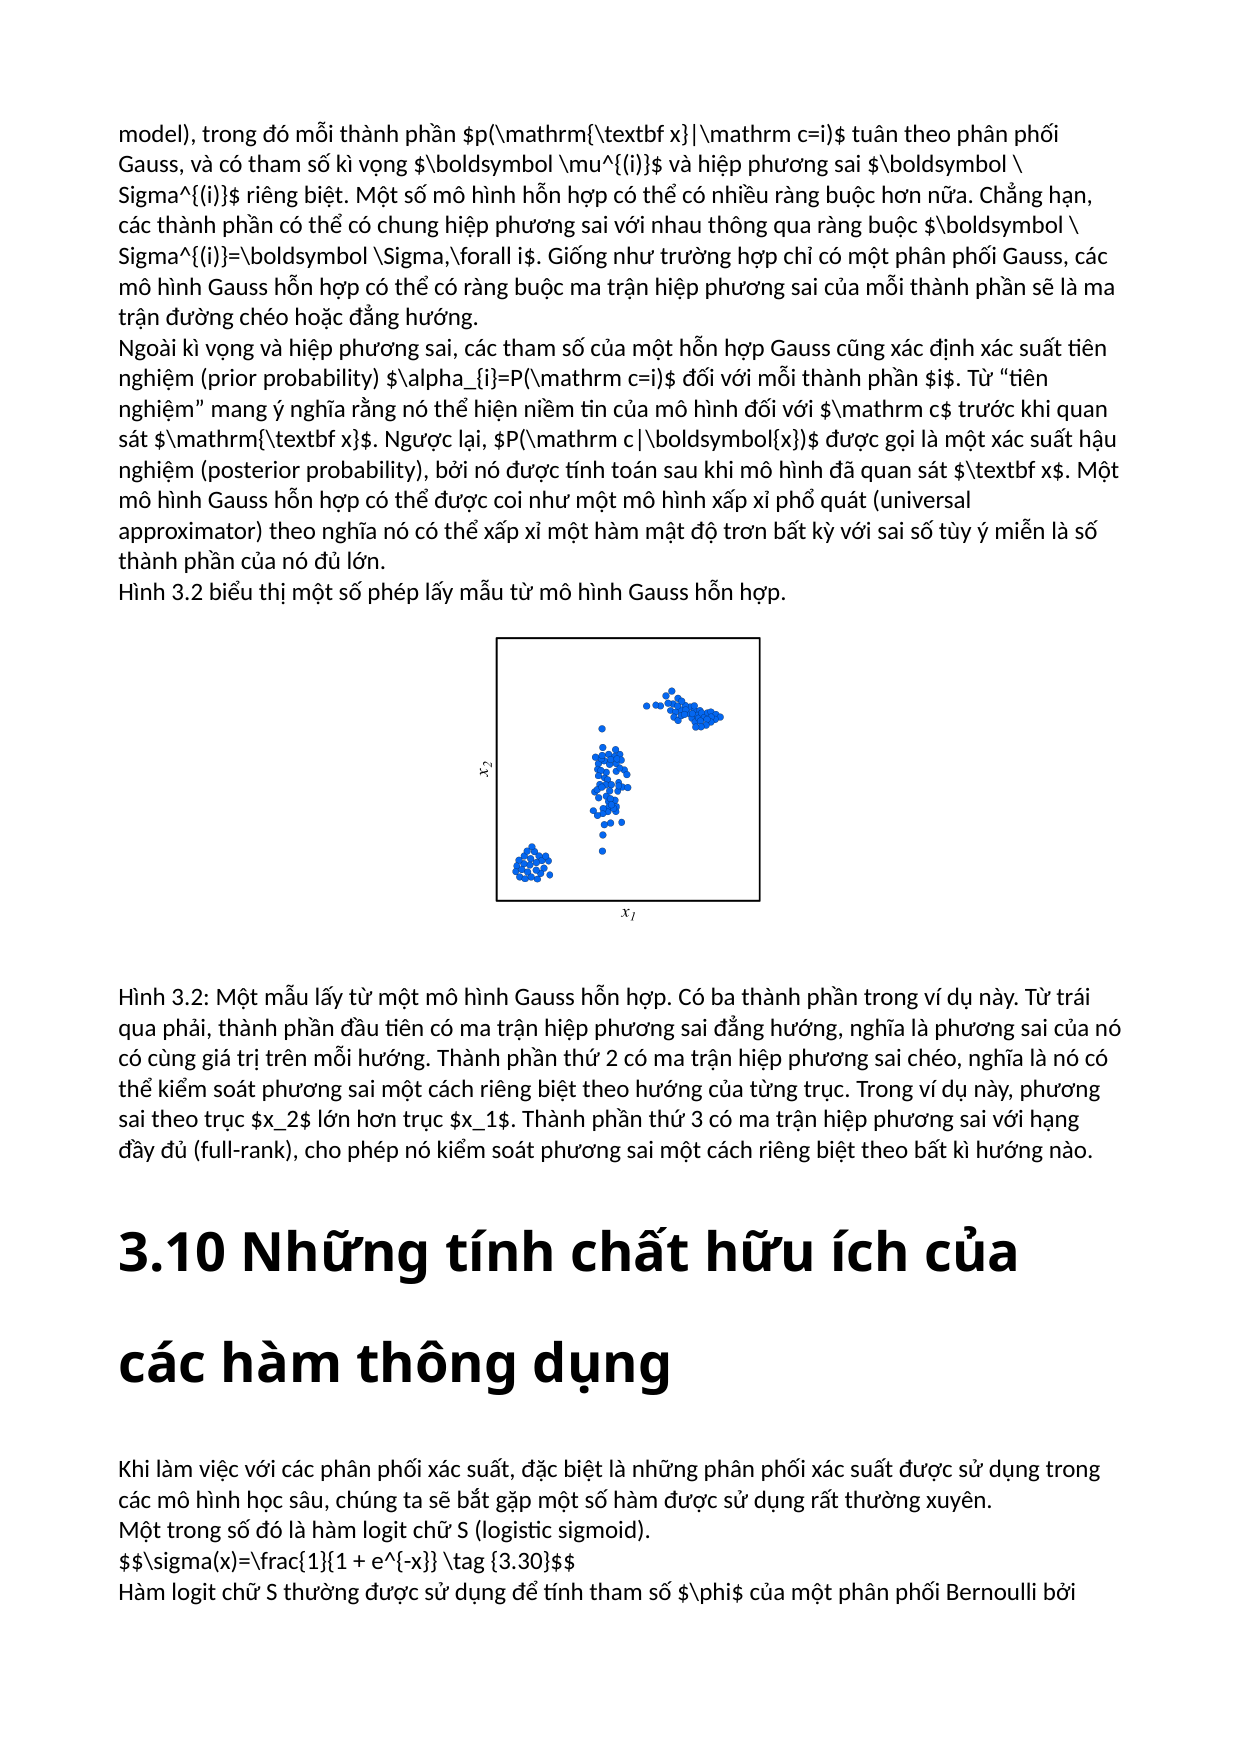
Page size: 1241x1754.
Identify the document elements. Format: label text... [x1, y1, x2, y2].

text Hình 3.2 biểu thị một số phép lấy mẫu từ mô hình Gauss hỗn hợp. [118, 576, 1122, 606]
text Một trong số đó là hàm logit chữ S (logistic sigmoid). [118, 1515, 1122, 1545]
text $$\sigma(x)=\frac{1}{1 + e^{-x}} \tag {3.30}$$ [118, 1545, 1122, 1576]
text Hình 3.2: Một mẫu lấy từ một mô hình Gauss hỗn hợp. Có ba thành phần trong ví dụ này. Từ trái qua phải, thành phần đầu tiên có ma trận hiệp phương sai đẳng hướng, nghĩa là phương sai của nó có cùng giá trị trên mỗi hướng. Thành phần thứ 2 có ma trận hiệp phương sai chéo, nghĩa là nó có thể kiểm soát phương sai một cách riêng biệt theo hướng của từng trục. Trong ví dụ này, phương sai theo trục $x_2$ lớn hơn trục $x_1$. Thành phần thứ 3 có ma trận hiệp phương sai với hạng đầy đủ (full-rank), cho phép nó kiểm soát phương sai một cách riêng biệt theo bất kì hướng nào. [118, 981, 1122, 1164]
text model), trong đó mỗi thành phần $p(\mathrm{\textbf x}|\mathrm c=i)$ tuân theo phân phối Gauss, và có tham số kì vọng $\boldsymbol \mu^{(i)}$ và hiệp phương sai $\boldsymbol \Sigma^{(i)}$ riêng biệt. Một số mô hình hỗn hợp có thể có nhiều ràng buộc hơn nữa. Chẳng hạn, các thành phần có thể có chung hiệp phương sai với nhau thông qua ràng buộc $\boldsymbol \Sigma^{(i)}=\boldsymbol \Sigma,\forall i$. Giống như trường hợp chỉ có một phân phối Gauss, các mô hình Gauss hỗn hợp có thể có ràng buộc ma trận hiệp phương sai của mỗi thành phần sẽ là ma trận đường chéo hoặc đẳng hướng. [118, 118, 1122, 332]
text Khi làm việc với các phân phối xác suất, đặc biệt là những phân phối xác suất được sử dụng trong các mô hình học sâu, chúng ta sẽ bắt gặp một số hàm được sử dụng rất thường xuyên. [118, 1454, 1122, 1515]
picture [127, 606, 1113, 951]
subtitle 3.10 Những tính chất hữu ích của các hàm thông dụng [118, 1214, 1122, 1398]
text Hàm logit chữ S thường được sử dụng để tính tham số $\phi$ của một phân phối Bernoulli bởi [118, 1576, 1122, 1606]
text Ngoài kì vọng và hiệp phương sai, các tham số của một hỗn hợp Gauss cũng xác định xác suất tiên nghiệm (prior probability) $\alpha_{i}=P(\mathrm c=i)$ đối với mỗi thành phần $i$. Từ “tiên nghiệm” mang ý nghĩa rằng nó thể hiện niềm tin của mô hình đối với $\mathrm c$ trước khi quan sát $\mathrm{\textbf x}$. Ngược lại, $P(\mathrm c|\boldsymbol{x})$ được gọi là một xác suất hậu nghiệm (posterior probability), bởi nó được tính toán sau khi mô hình đã quan sát $\textbf x$. Một mô hình Gauss hỗn hợp có thể được coi như một mô hình xấp xỉ phổ quát (universal approximator) theo nghĩa nó có thể xấp xỉ một hàm mật độ trơn bất kỳ với sai số tùy ý miễn là số thành phần của nó đủ lớn. [118, 332, 1122, 576]
